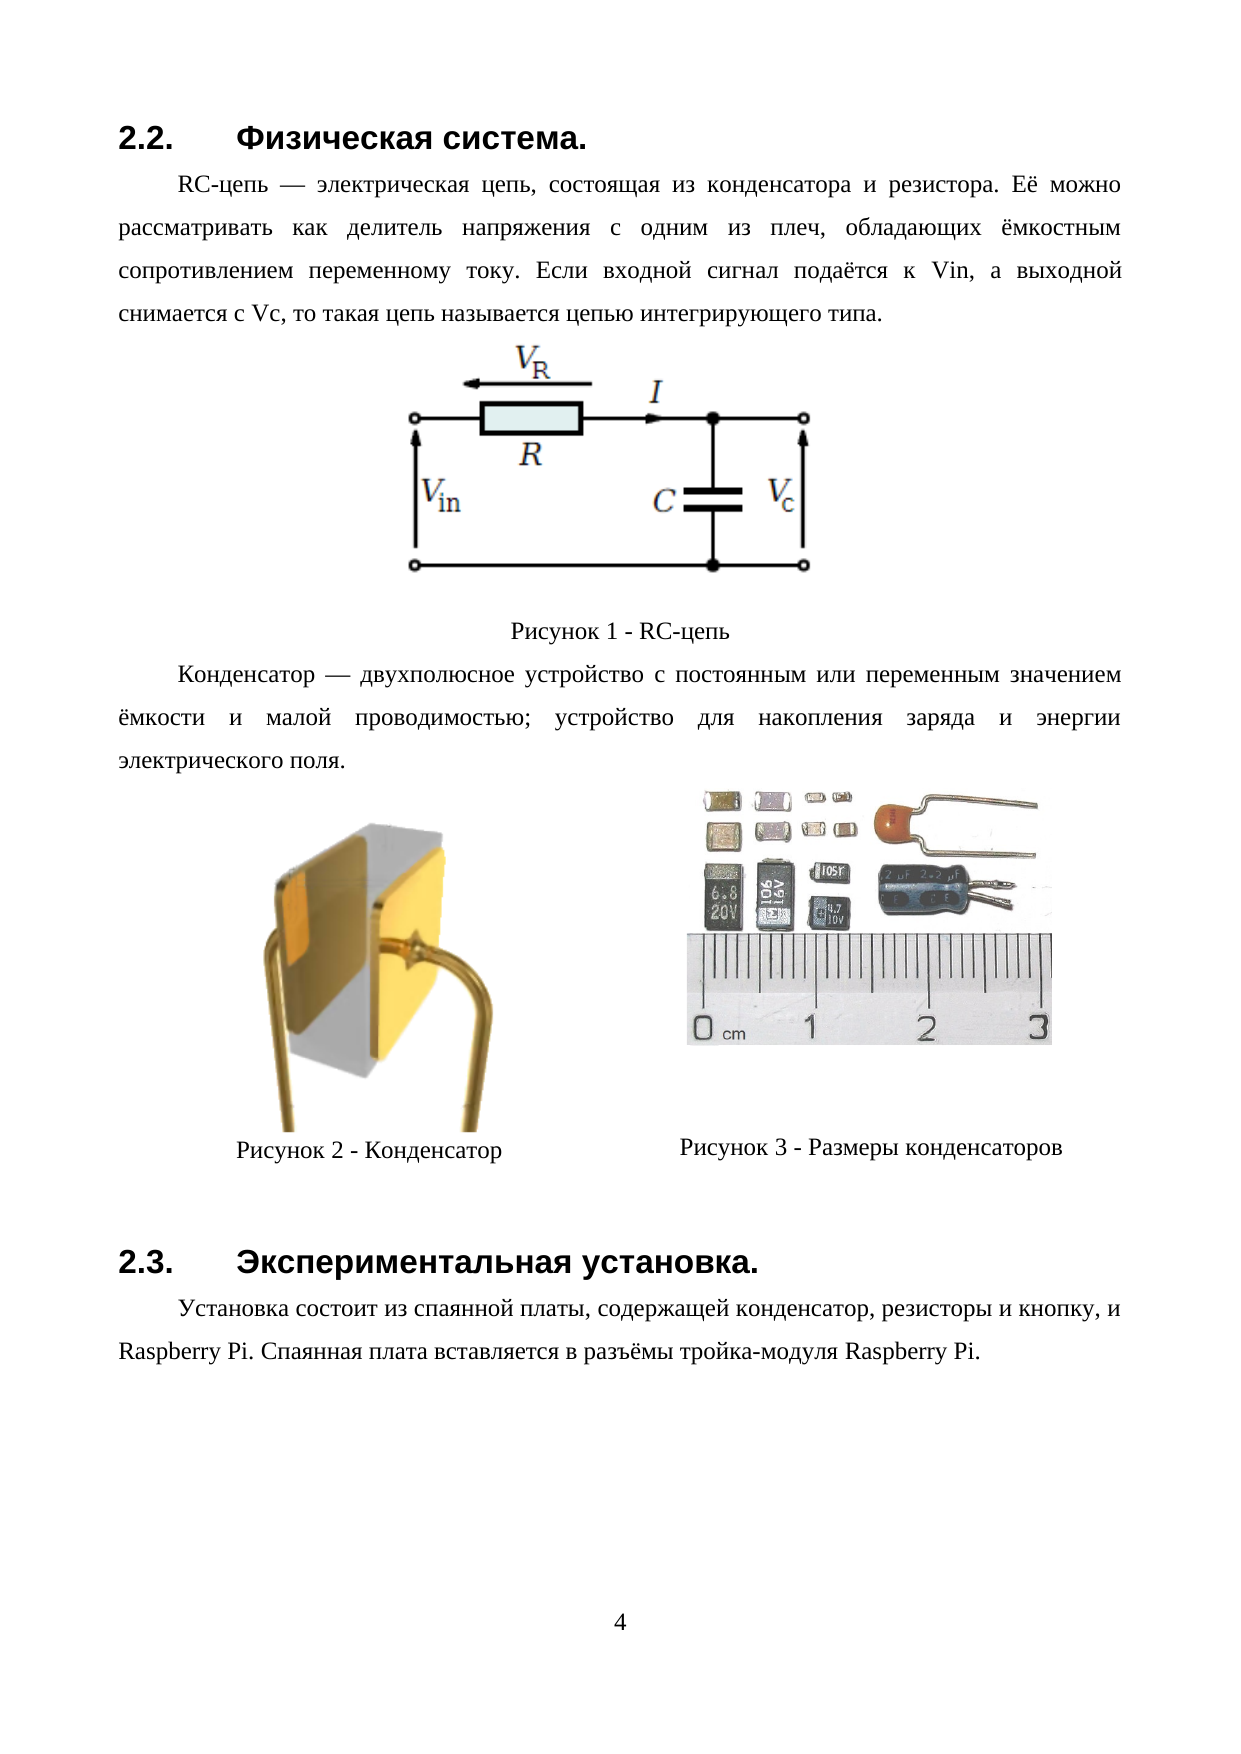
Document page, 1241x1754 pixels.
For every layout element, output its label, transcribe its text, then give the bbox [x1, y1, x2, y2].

picture [397, 341, 843, 602]
text Конденсатор — двухполюсное устройство с постоянным или переменным значением ёмкости и малой проводимостью; устройство для накопления заряда и энергии электрического поля. [118, 659, 1122, 774]
text Установка состоит из спаянной платы, содержащей конденсатор, резисторы и кнопку, и Raspberry Pi. Спаянная плата вставляется в разъёмы тройка-модуля Raspberry Pi. [118, 1293, 1122, 1364]
table_header Рисунок 2 - Конденсатор [118, 789, 620, 1178]
table_header Рисунок 3 - Размеры конденсаторов [620, 789, 1122, 1178]
picture [686, 788, 1056, 1046]
subtitle Физическая система. [118, 118, 1122, 157]
picture [231, 788, 508, 1135]
text RC-цепь — электрическая цепь, состоящая из конденсатора и резистора. Её можно рассматривать как делитель напряжения с одним из плеч, обладающих ёмкостным сопротивлением переменному току. Если входной сигнал подаётся к Vin, а выходной снимается с Vc, то такая цепь называется цепью интегрирующего типа. [118, 169, 1122, 327]
subtitle Экспериментальная установка. [118, 1242, 1122, 1280]
text Рисунок 1 - RC-цепь [118, 616, 1122, 645]
